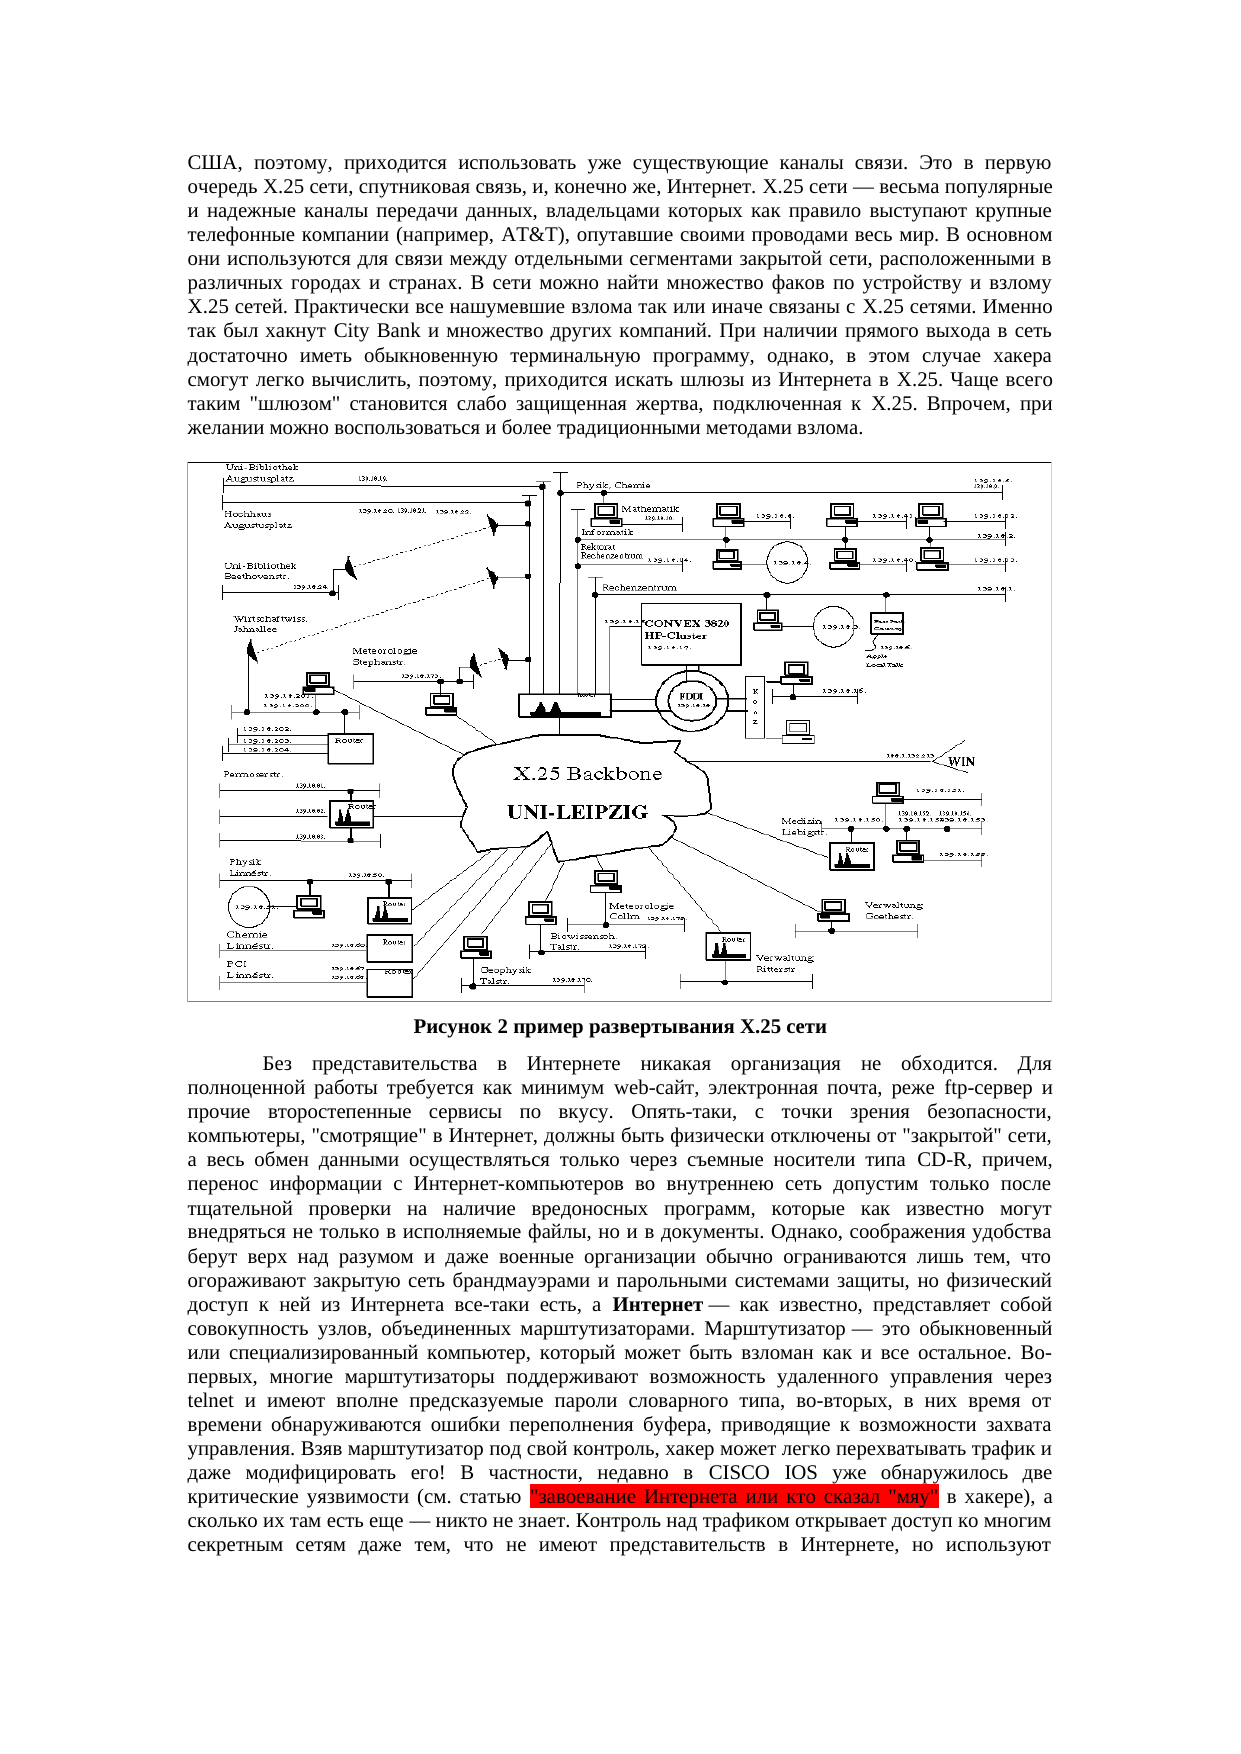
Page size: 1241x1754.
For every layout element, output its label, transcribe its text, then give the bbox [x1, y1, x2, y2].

text США, поэтому, приходится использовать уже существующие каналы связи. Это в первую очередь X.25 сети, спутниковая связь, и, конечно же, Интернет. X.25 сети — весьма популярные и надежные каналы передачи данных, владельцами которых как правило выступают крупные телефонные компании (например, AT&T), опутавшие своими проводами весь мир. В основном они используются для связи между отдельными сегментами закрытой сети, расположенными в различных городах и странах. В сети можно найти множество факов по устройству и взлому X.25 сетей. Практически все нашумевшие взлома так или иначе связаны с X.25 сетями. Именно так был хакнут City Bank и множество других компаний. При наличии прямого выхода в сеть достаточно иметь обыкновенную терминальную программу, однако, в этом случае хакера смогут легко вычислить, поэтому, приходится искать шлюзы из Интернета в X.25. Чаще всего таким "шлюзом" становится слабо защищенная жертва, подключенная к X.25. Впрочем, при желании можно воспользоваться и более традиционными методами взлома. [187, 150, 1053, 439]
text Без представительства в Интернете никакая организация не обходится. Для полноценной работы требуется как минимум web-сайт, электронная почта, реже ftp-сервер и прочие второстепенные сервисы по вкусу. Опять-таки, с точки зрения безопасности, компьютеры, "смотрящие" в Интернет, должны быть физически отключены от "закрытой" сети, а весь обмен данными осуществляться только через съемные носители типа CD-R, причем, перенос информации с Интернет-компьютеров во внутреннею сеть допустим только после тщательной проверки на наличие вредоносных программ, которые как известно могут внедряться не только в исполняемые файлы, но и в документы. Однако, соображения удобства берут верх над разумом и даже военные организации обычно ограниваются лишь тем, что огораживают закрытую сеть брандмауэрами и парольными системами защиты, но физический доступ к ней из Интернета все-таки есть, а Интернет — как известно, представляет собой совокупность узлов, объединенных марштутизаторами. Марштутизатор — это обыкновенный или специализированный компьютер, который может быть взломан как и все остальное. Во-первых, многие марштутизаторы поддерживают возможность удаленного управления через telnet и имеют вполне предсказуемые пароли словарного типа, во-вторых, в них время от времени обнаруживаются ошибки переполнения буфера, приводящие к возможности захвата управления. Взяв марштутизатор под свой контроль, хакер может легко перехватывать трафик и даже модифицировать его! В частности, недавно в CISCO IOS уже обнаружилось две критические уязвимости (см. статью "завоевание Интернета или кто сказал "мяу" в хакере), а сколько их там есть еще — никто не знает. Контроль над трафиком открывает доступ ко многим секретным сетям даже тем, что не имеют представительств в Интернете, но используют [187, 1051, 1053, 1556]
text Рисунок 2 пример развертывания X.25 сети [187, 1014, 1053, 1038]
picture [187, 462, 1052, 1002]
